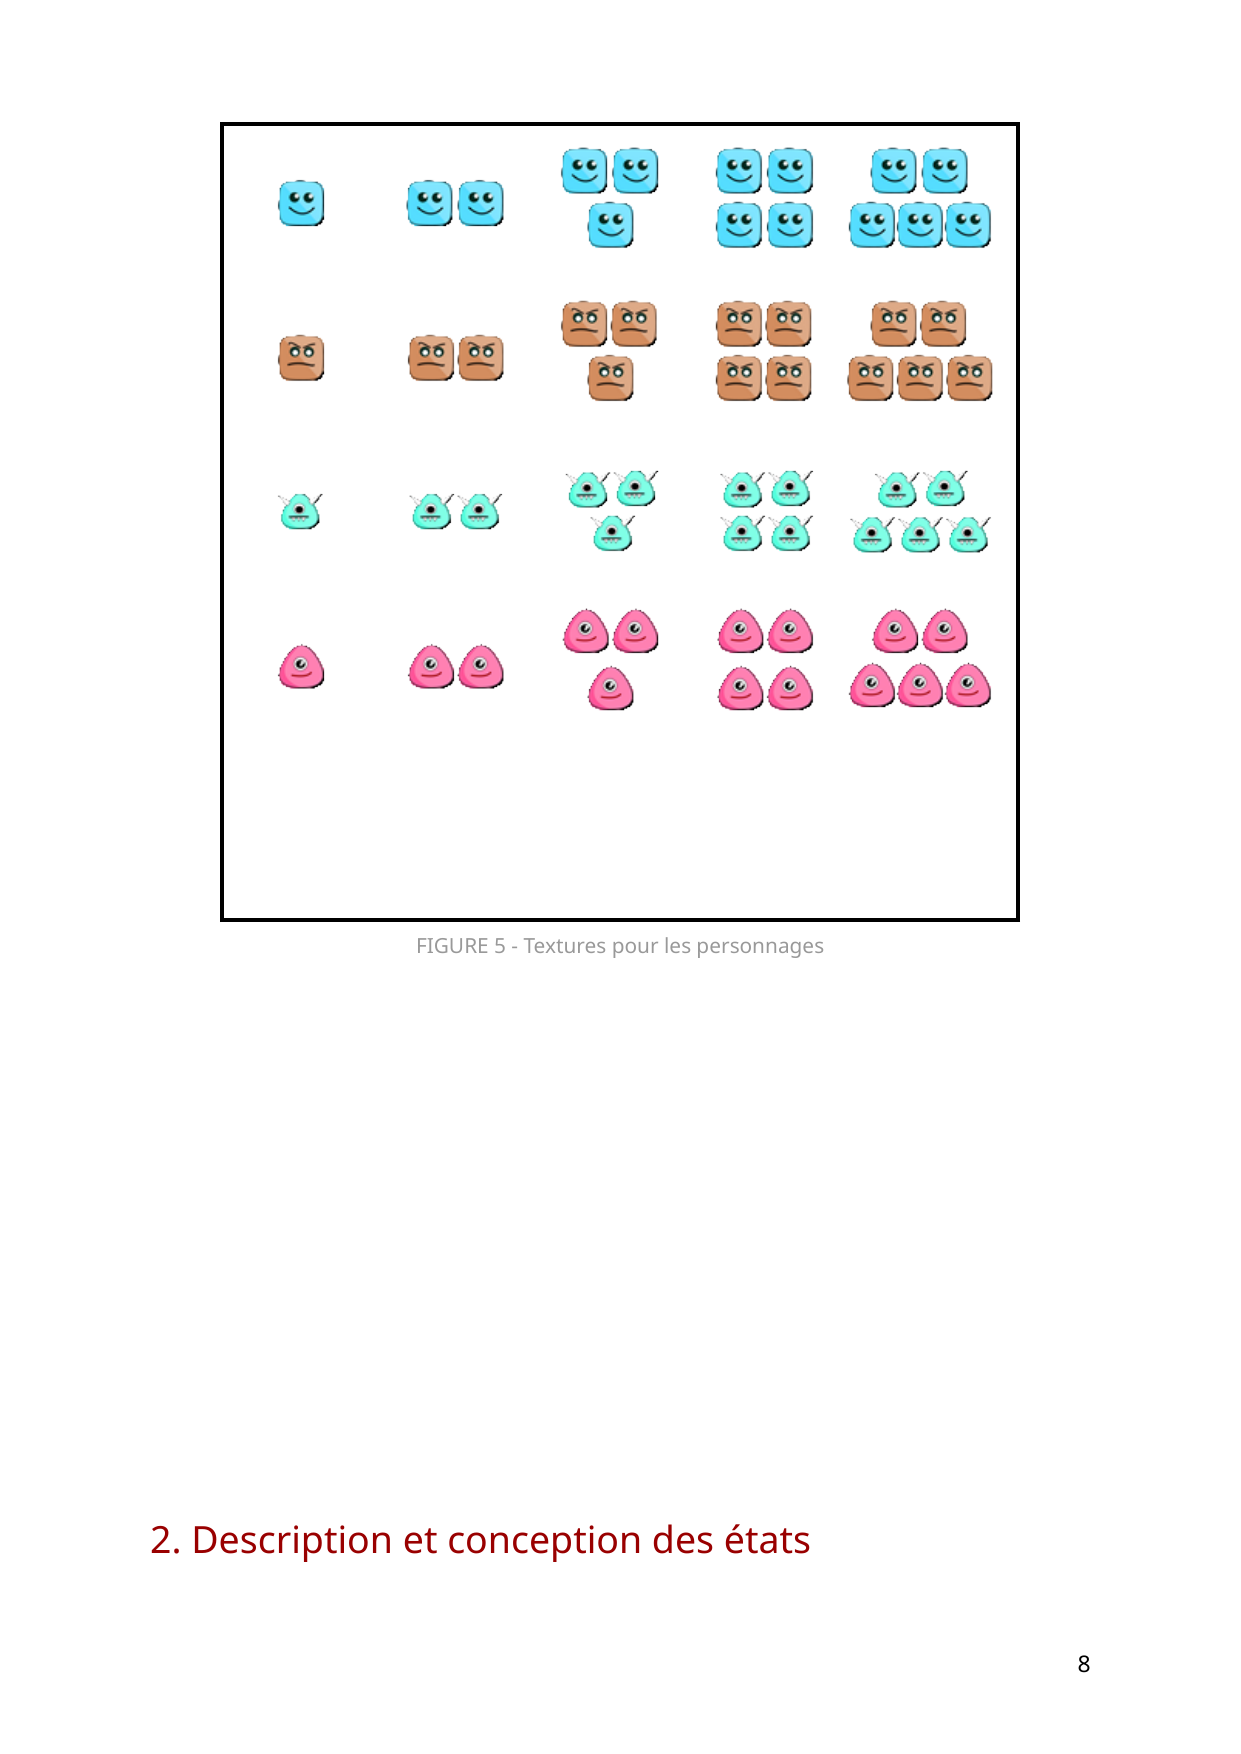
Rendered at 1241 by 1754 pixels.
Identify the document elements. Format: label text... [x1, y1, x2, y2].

subtitle FIGURE 5 - Textures pour les personnages [150, 931, 1090, 959]
subtitle 2. Description et conception des états [150, 1514, 1090, 1565]
picture [224, 126, 1016, 918]
